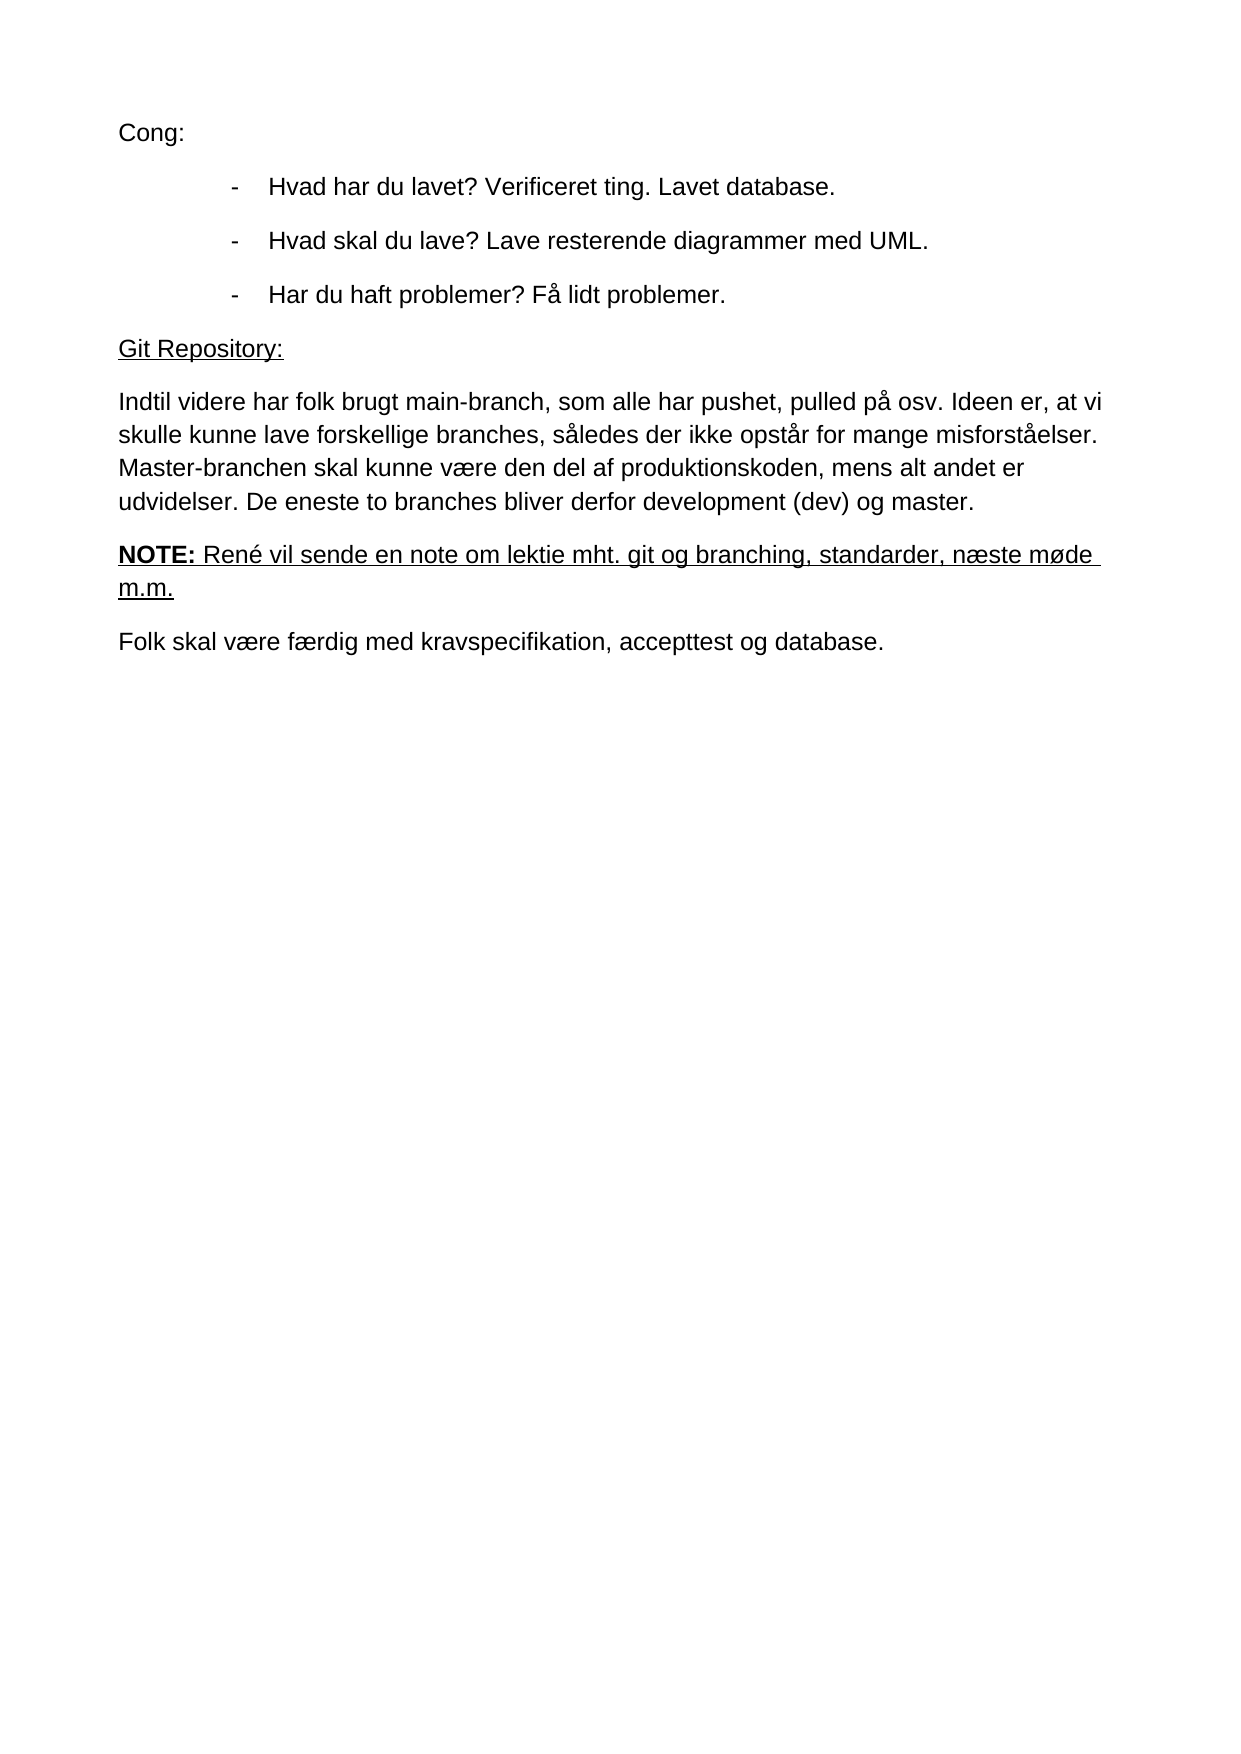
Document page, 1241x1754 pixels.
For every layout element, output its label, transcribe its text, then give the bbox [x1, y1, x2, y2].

text Cong: [118, 118, 1122, 147]
list Har du haft problemer? Få lidt problemer. [231, 280, 1122, 308]
text Git Repository: [118, 333, 1122, 362]
text Indtil videre har folk brugt main-branch, som alle har pushet, pulled på osv. Ideen er, at vi skulle kunne lave forskellige branches, således der ikke opstår for mange misforståelser. Master-branchen skal kunne være den del af produktionskoden, mens alt andet er udvidelser. De eneste to branches bliver derfor development (dev) og master. [118, 387, 1122, 515]
text Folk skal være færdig med kravspecifikation, accepttest og database. [118, 627, 1122, 656]
text NOTE: René vil sende en note om lektie mht. git og branching, standarder, næste møde m.m. [118, 540, 1122, 602]
list Hvad skal du lave? Lave resterende diagrammer med UML. [231, 226, 1122, 254]
list Hvad har du lavet? Verificeret ting. Lavet database. [231, 172, 1122, 201]
